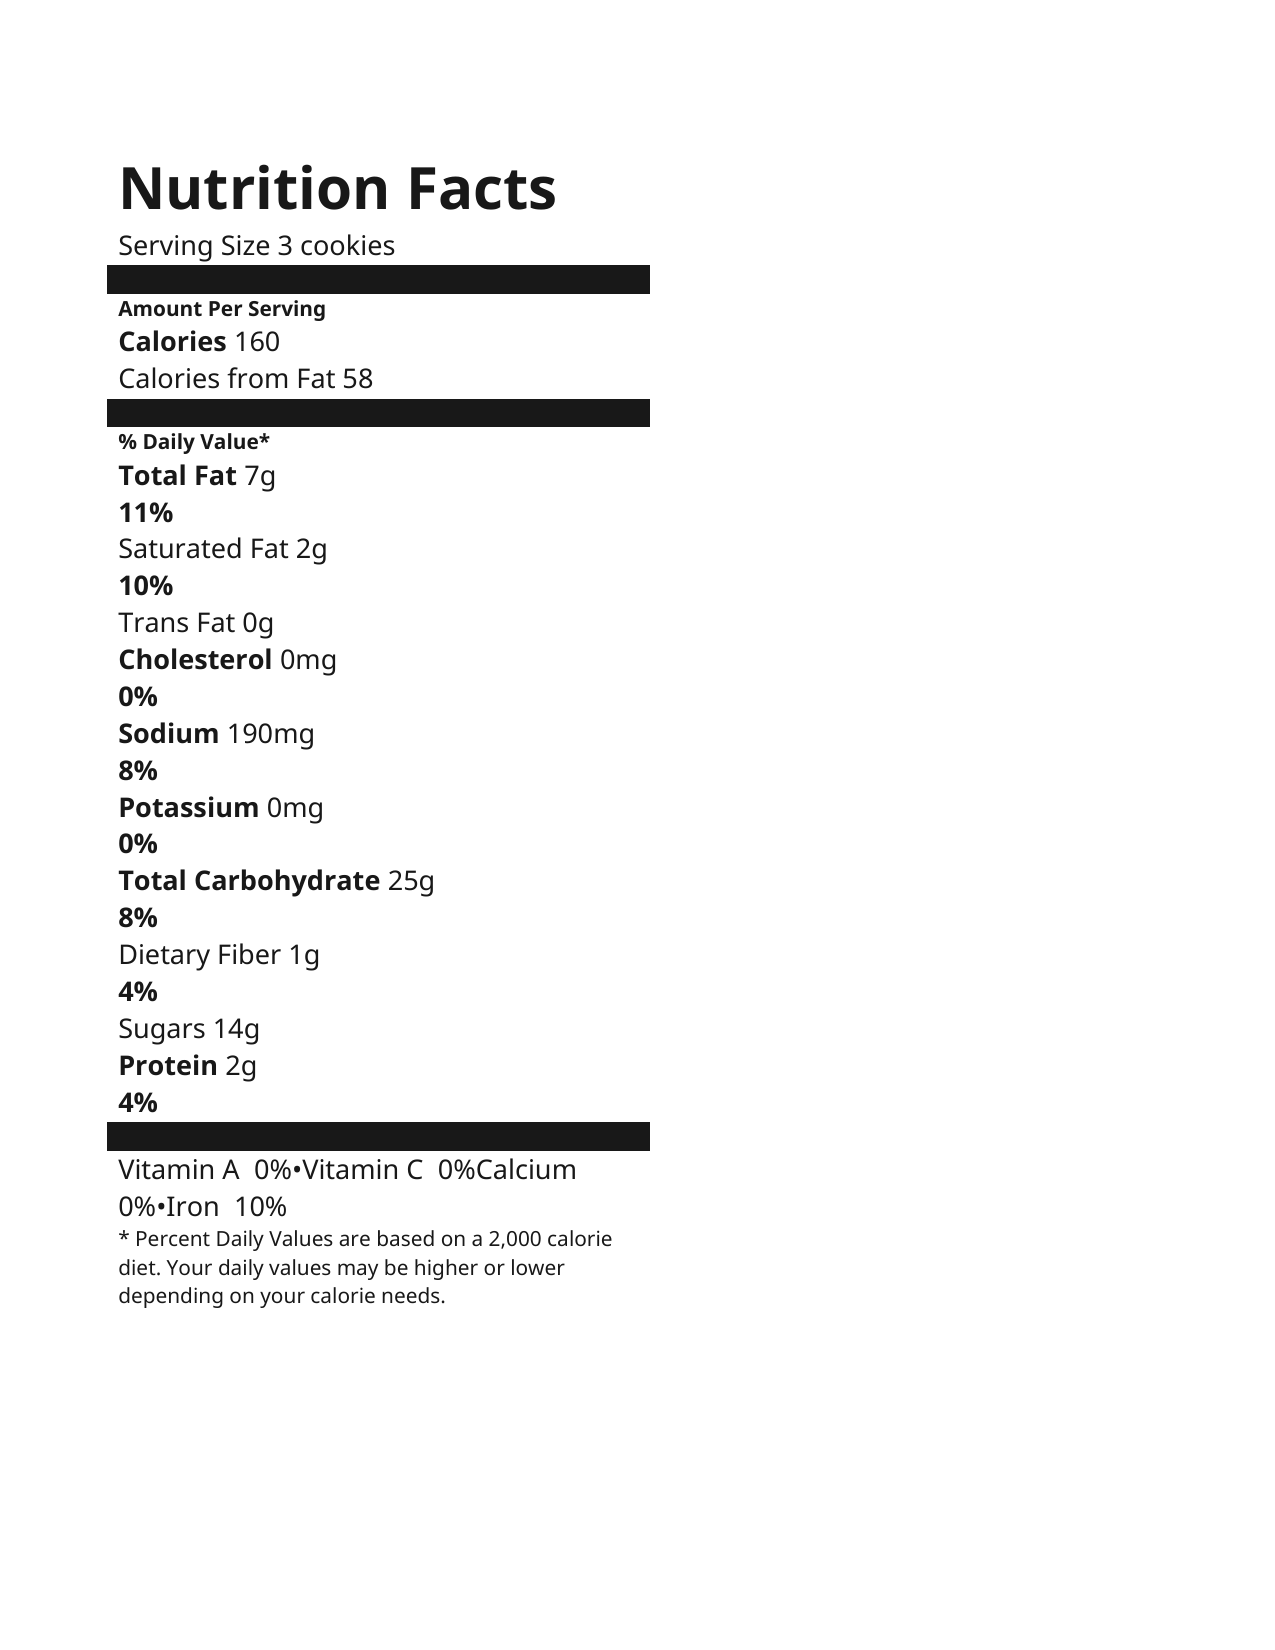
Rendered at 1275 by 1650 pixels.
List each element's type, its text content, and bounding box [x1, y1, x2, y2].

table_cell Sodium 190mg 8% [107, 714, 650, 788]
table_cell Protein 2g 4% [107, 1046, 650, 1120]
table_header Nutrition Facts [107, 147, 650, 226]
table_cell Serving Size 3 cookies [107, 226, 650, 263]
table_cell Amount Per Serving [107, 294, 650, 323]
table_cell Cholesterol 0mg 0% [107, 641, 650, 714]
table_cell * Percent Daily Values are based on a 2,000 calorie diet. Your daily values may be higher or lower depending on your calorie needs. [107, 1225, 650, 1310]
table_cell [838, 1151, 1018, 1224]
table_cell Sugars 14g [107, 1009, 650, 1046]
table_cell [650, 1151, 837, 1224]
table_cell Saturated Fat 2g 10% [107, 530, 650, 604]
table_cell [107, 1122, 650, 1151]
table_cell Dietary Fiber 1g 4% [107, 936, 650, 1009]
table_cell Potassium 0mg 0% [107, 788, 650, 862]
table_cell Calories 160 Calories from Fat 58 [107, 323, 650, 397]
table_cell Vitamin A 0%•Vitamin C 0%Calcium 0%•Iron 10% [107, 1151, 650, 1224]
table_cell [107, 399, 650, 427]
table_cell Total Fat 7g 11% [107, 456, 650, 530]
table_cell % Daily Value* [107, 428, 650, 456]
table_cell Total Carbohydrate 25g 8% [107, 862, 650, 936]
table_cell [107, 265, 650, 294]
table_cell Trans Fat 0g [107, 604, 650, 641]
